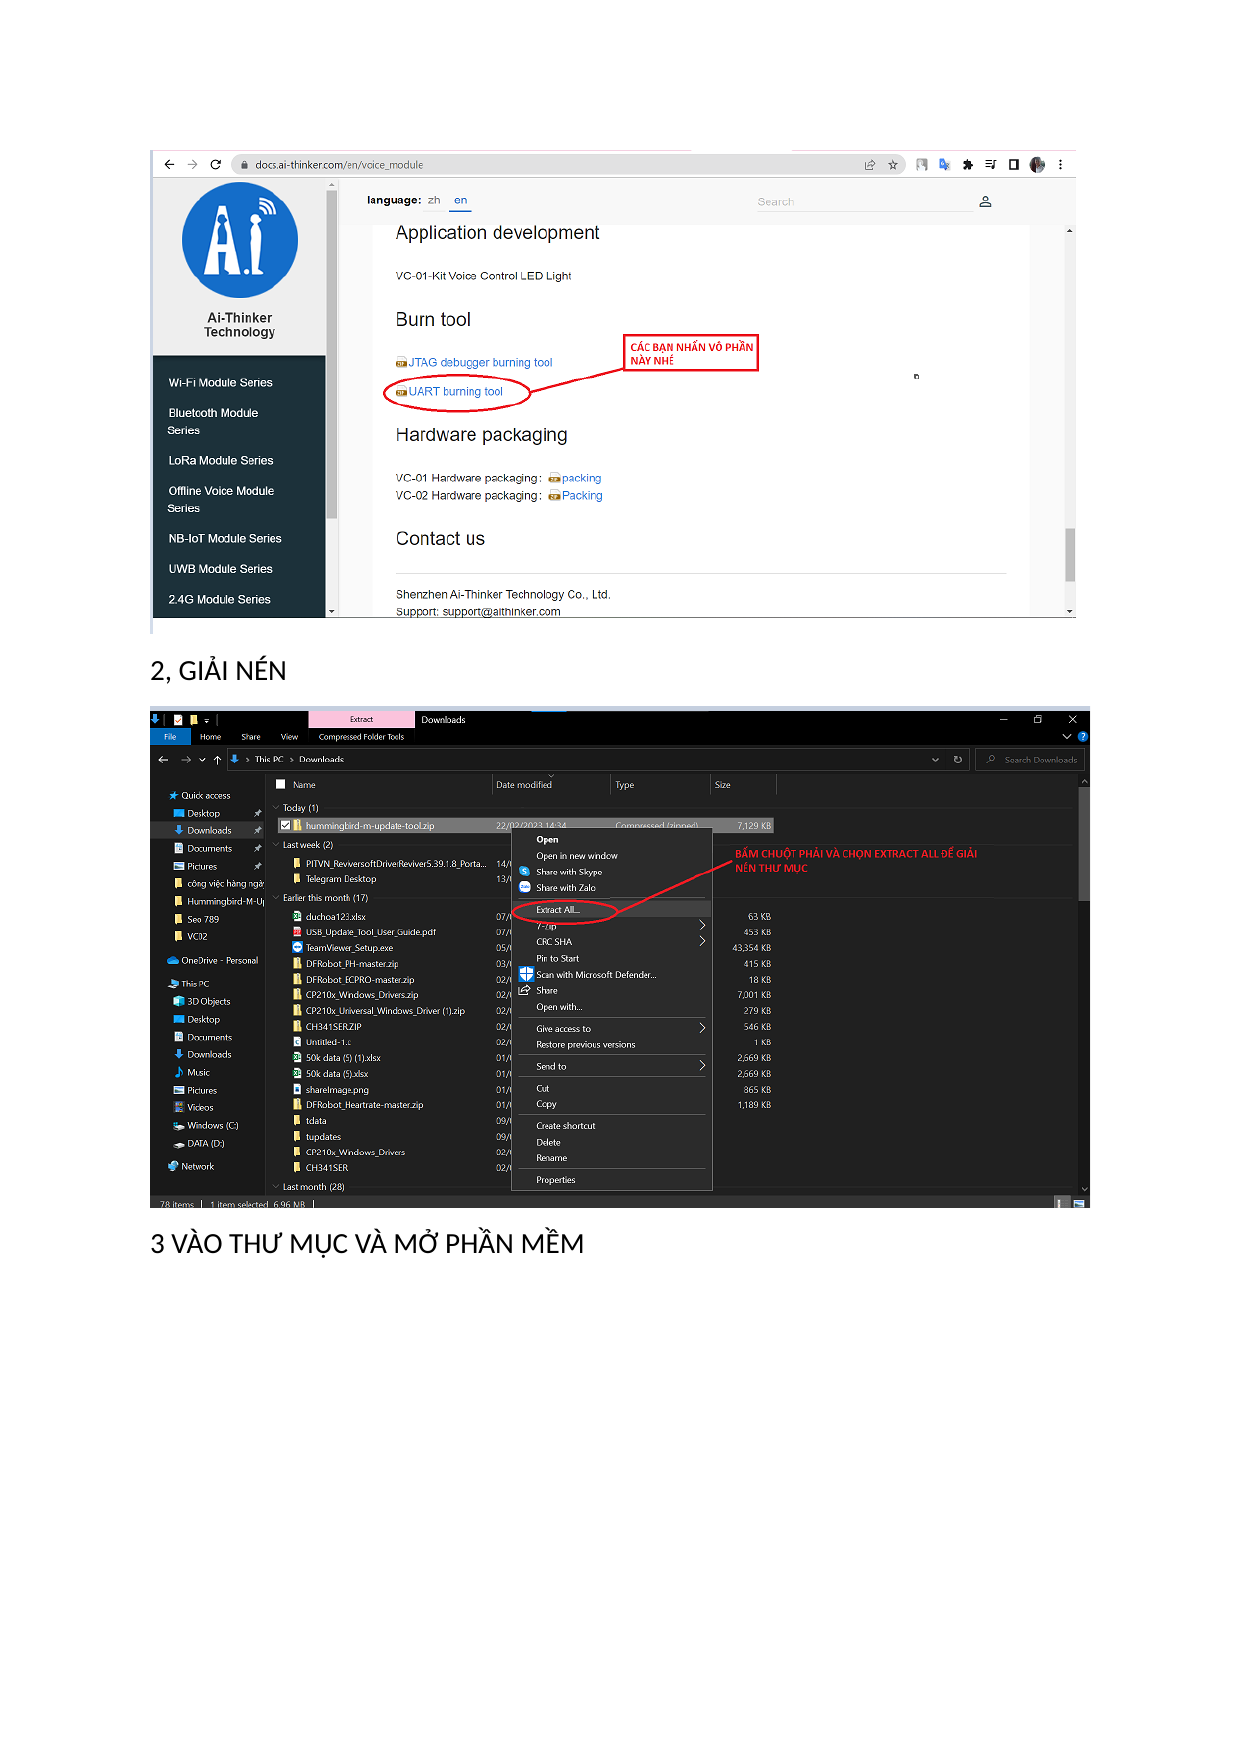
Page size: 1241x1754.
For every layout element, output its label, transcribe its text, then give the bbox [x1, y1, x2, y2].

text 2, GIẢI NÉN [150, 652, 1090, 688]
text 3 VÀO THƯ MỤC VÀ MỞ PHẦN MỀM [150, 1226, 1090, 1261]
